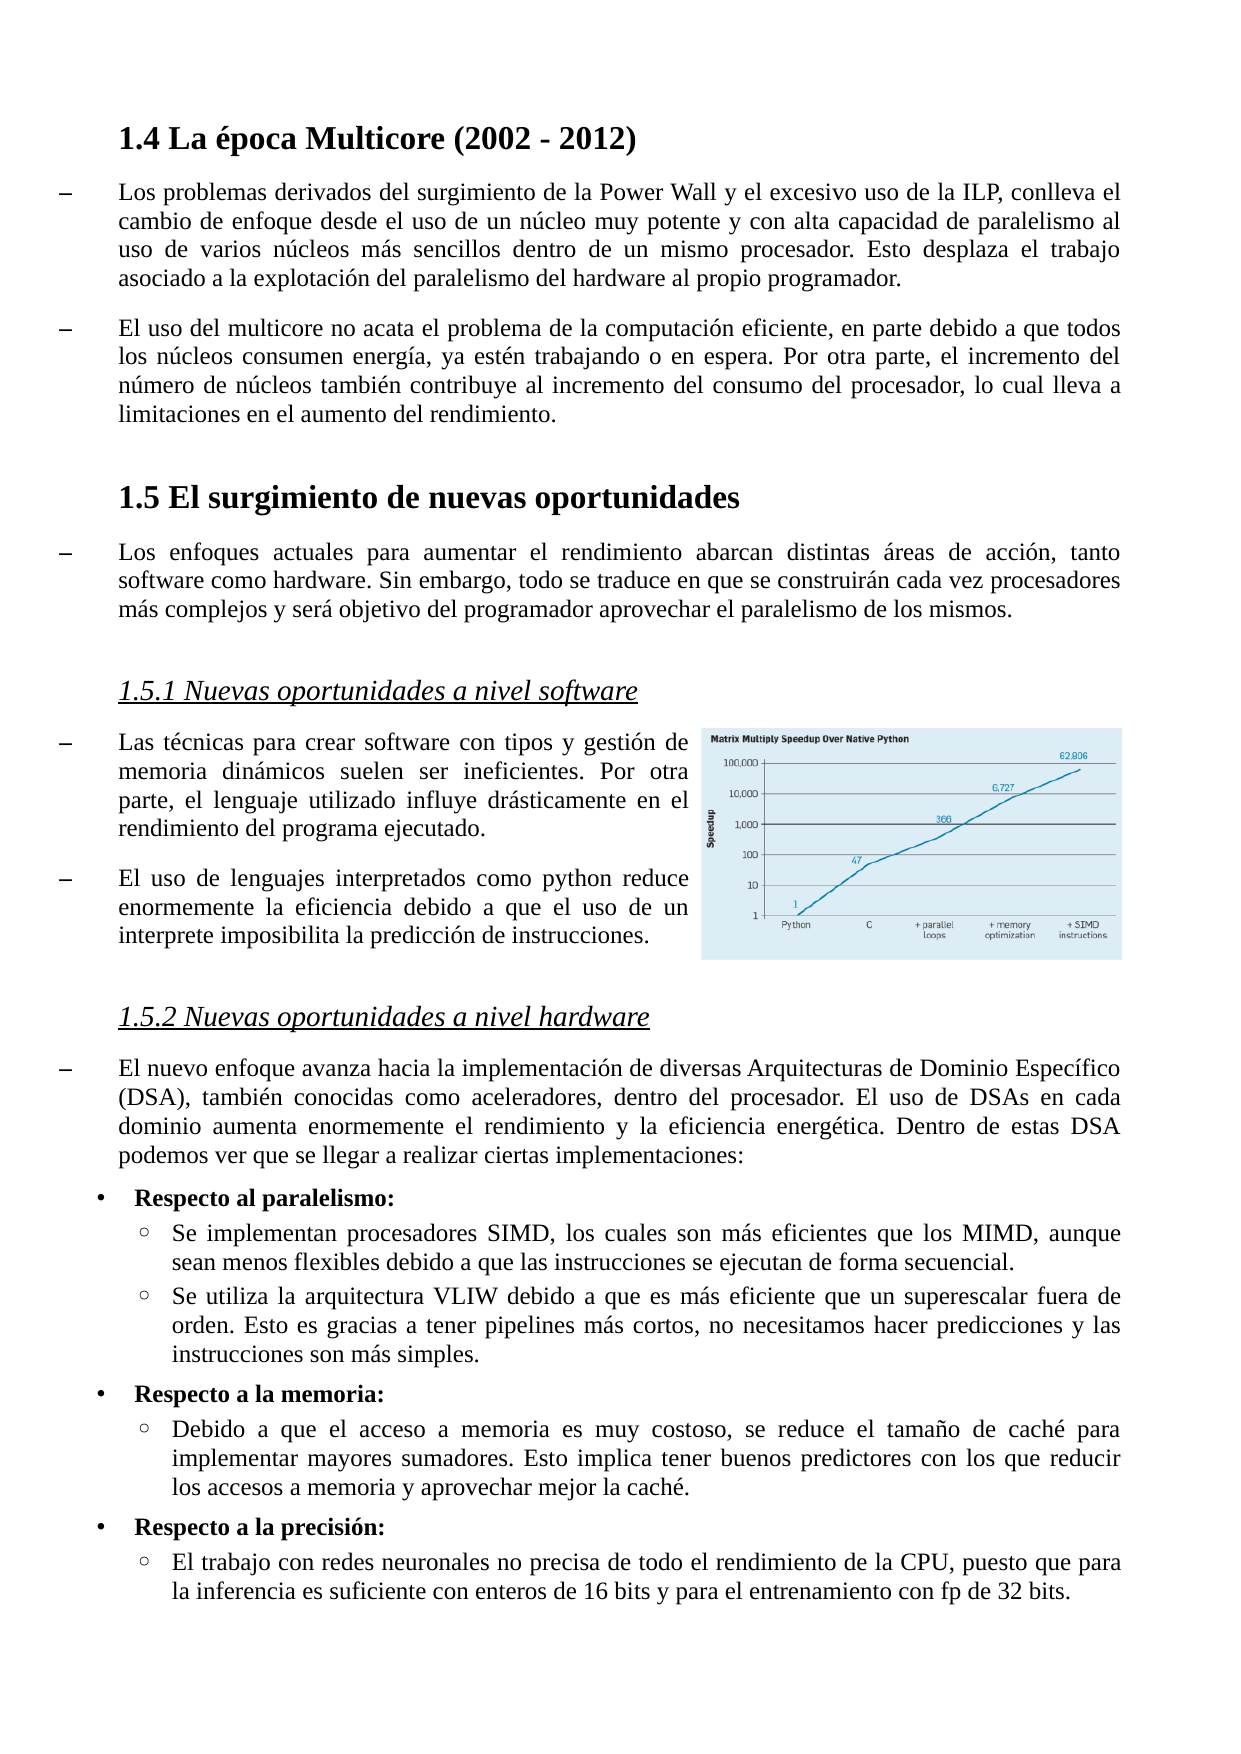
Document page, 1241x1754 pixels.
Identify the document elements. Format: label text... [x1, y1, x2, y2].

list Respecto a la precisión: [97, 1512, 1122, 1541]
list Debido a que el acceso a memoria es muy costoso, se reduce el tamaño de caché para implementar mayores sumadores. Esto implica tener buenos predictores con los que reducir los accesos a memoria y aprovechar mejor la caché. [134, 1414, 1122, 1500]
text – El uso de lenguajes interpretados como python reduce enormemente la eficiencia debido a que el uso de un interprete imposibilita la predicción de instrucciones. [59, 863, 701, 949]
text – Los enfoques actuales para aumentar el rendimiento abarcan distintas áreas de acción, tanto software como hardware. Sin embargo, todo se traduce en que se construirán cada vez procesadores más complejos y será objetivo del programador aprovechar el paralelismo de los mismos. [59, 537, 1122, 623]
text 1.4 La época Multicore (2002 - 2012) [118, 118, 1122, 156]
picture [701, 728, 1123, 960]
list Se implementan procesadores SIMD, los cuales son más eficientes que los MIMD, aunque sean menos flexibles debido a que las instrucciones se ejecutan de forma secuencial. [134, 1218, 1122, 1275]
text – Los problemas derivados del surgimiento de la Power Wall y el excesivo uso de la ILP, conlleva el cambio de enfoque desde el uso de un núcleo muy potente y con alta capacidad de paralelismo al uso de varios núcleos más sencillos dentro de un mismo procesador. Esto desplaza el trabajo asociado a la explotación del paralelismo del hardware al propio programador. [59, 177, 1122, 292]
text – Las técnicas para crear software con tipos y gestión de memoria dinámicos suelen ser ineficientes. Por otra parte, el lenguaje utilizado influye drásticamente en el rendimiento del programa ejecutado. [59, 727, 1122, 842]
list Respecto a la memoria: [97, 1379, 1122, 1408]
list Respecto al paralelismo: [97, 1183, 1122, 1212]
text 1.5.2 Nuevas oportunidades a nivel hardware [118, 999, 1122, 1033]
list Se utiliza la arquitectura VLIW debido a que es más eficiente que un superescalar fuera de orden. Esto es gracias a tener pipelines más cortos, no necesitamos hacer predicciones y las instrucciones son más simples. [134, 1281, 1122, 1368]
list El trabajo con redes neuronales no precisa de todo el rendimiento de la CPU, puesto que para la inferencia es suficiente con enteros de 16 bits y para el entrenamiento con fp de 32 bits. [134, 1547, 1122, 1604]
text – El nuevo enfoque avanza hacia la implementación de diversas Arquitecturas de Dominio Específico (DSA), también conocidas como aceleradores, dentro del procesador. El uso de DSAs en cada dominio aumenta enormemente el rendimiento y la eficiencia energética. Dentro de estas DSA podemos ver que se llegar a realizar ciertas implementaciones: [59, 1053, 1122, 1168]
text – El uso del multicore no acata el problema de la computación eficiente, en parte debido a que todos los núcleos consumen energía, ya estén trabajando o en espera. Por otra parte, el incremento del número de núcleos también contribuye al incremento del consumo del procesador, lo cual lleva a limitaciones en el aumento del rendimiento. [59, 313, 1122, 428]
text 1.5.1 Nuevas oportunidades a nivel software [118, 673, 1122, 707]
text 1.5 El surgimiento de nuevas oportunidades [118, 478, 1122, 516]
